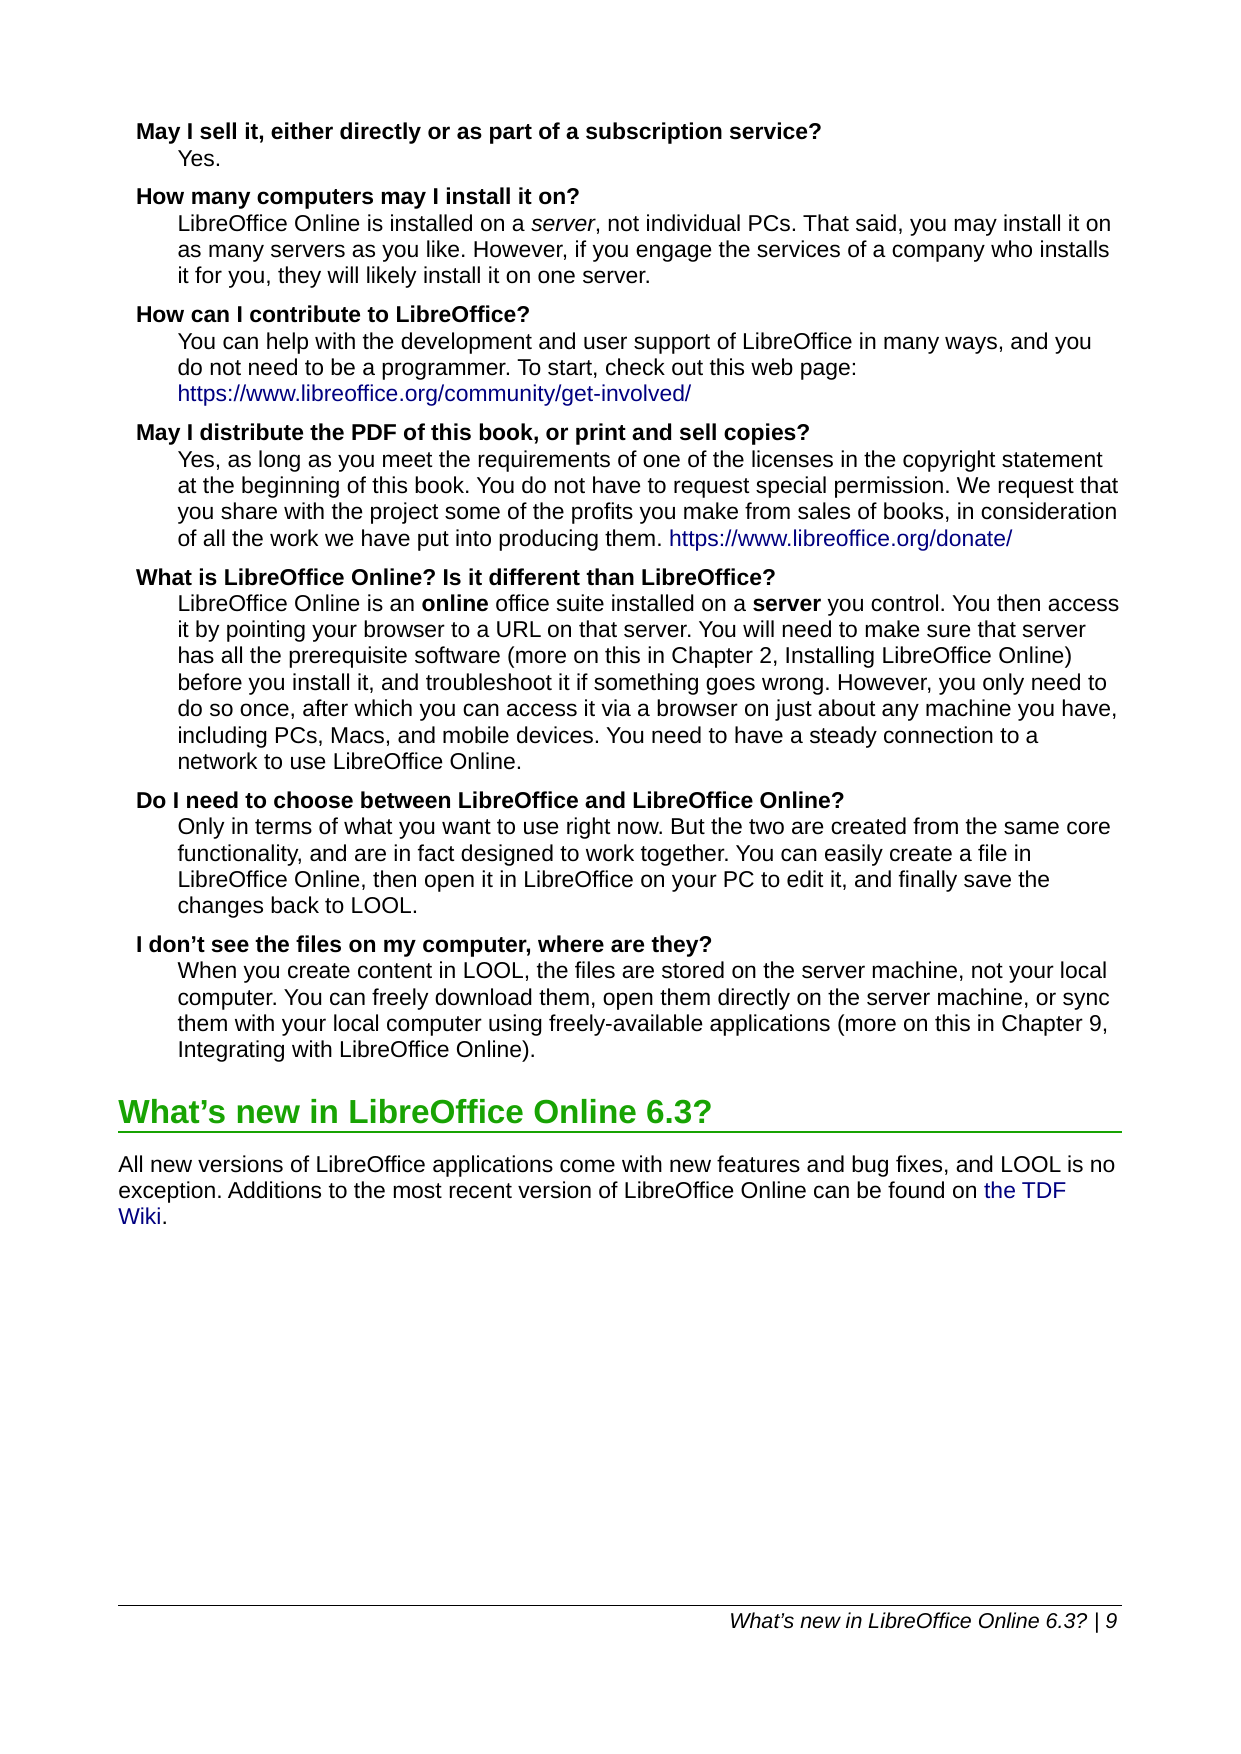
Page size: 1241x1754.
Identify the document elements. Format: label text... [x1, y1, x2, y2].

text Yes. [177, 144, 1122, 171]
subtitle What’s new in LibreOffice Online 6.3? [118, 1092, 1122, 1131]
text I don’t see the files on my computer, where are they? [136, 931, 1122, 957]
text May I distribute the PDF of this book, or print and sell copies? [136, 419, 1122, 446]
text How many computers may I install it on? [136, 183, 1122, 210]
text You can help with the development and user support of LibreOffice in many ways, and you do not need to be a programmer. To start, check out this web page: https://www.libreoffice.org/community/get-involved/ [177, 328, 1122, 407]
text What is LibreOffice Online? Is it different than LibreOffice? [136, 563, 1122, 590]
text Only in terms of what you want to use right now. But the two are created from the same core functionality, and are in fact designed to work together. You can easily create a file in LibreOffice Online, then open it in LibreOffice on your PC to edit it, and finally save the changes back to LOOL. [177, 813, 1122, 918]
text LibreOffice Online is an online office suite installed on a server you control. You then access it by pointing your browser to a URL on that server. You will need to make sure that server has all the prerequisite software (more on this in Chapter 2, Installing LibreOffice Online) before you install it, and troubleshoot it if something goes wrong. However, you only need to do so once, after which you can access it via a browser on just about any machine you have, including PCs, Macs, and mobile devices. You need to have a steady connection to a network to use LibreOffice Online. [177, 590, 1122, 774]
text When you create content in LOOL, the files are stored on the server machine, not your local computer. You can freely download them, open them directly on the server machine, or sync them with your local computer using freely-available applications (more on this in Chapter 9, Integrating with LibreOffice Online). [177, 957, 1122, 1063]
text How can I contribute to LibreOffice? [136, 301, 1122, 328]
text May I sell it, either directly or as part of a subscription service? [136, 118, 1122, 144]
text LibreOffice Online is installed on a server, not individual PCs. That said, you may install it on as many servers as you like. However, if you engage the services of a company who installs it for you, they will likely install it on one server. [177, 210, 1122, 289]
text Do I need to choose between LibreOffice and LibreOffice Online? [136, 787, 1122, 813]
text All new versions of LibreOffice applications come with new features and bug fixes, and LOOL is no exception. Additions to the most recent version of LibreOffice Online can be found on the TDF Wiki. [118, 1151, 1122, 1229]
text Yes, as long as you meet the requirements of one of the licenses in the copyright statement at the beginning of this book. You do not have to request special permission. We request that you share with the project some of the profits you make from sales of books, in consideration of all the work we have put into producing them. https://www.libreoffice.org/donate/ [177, 446, 1122, 551]
